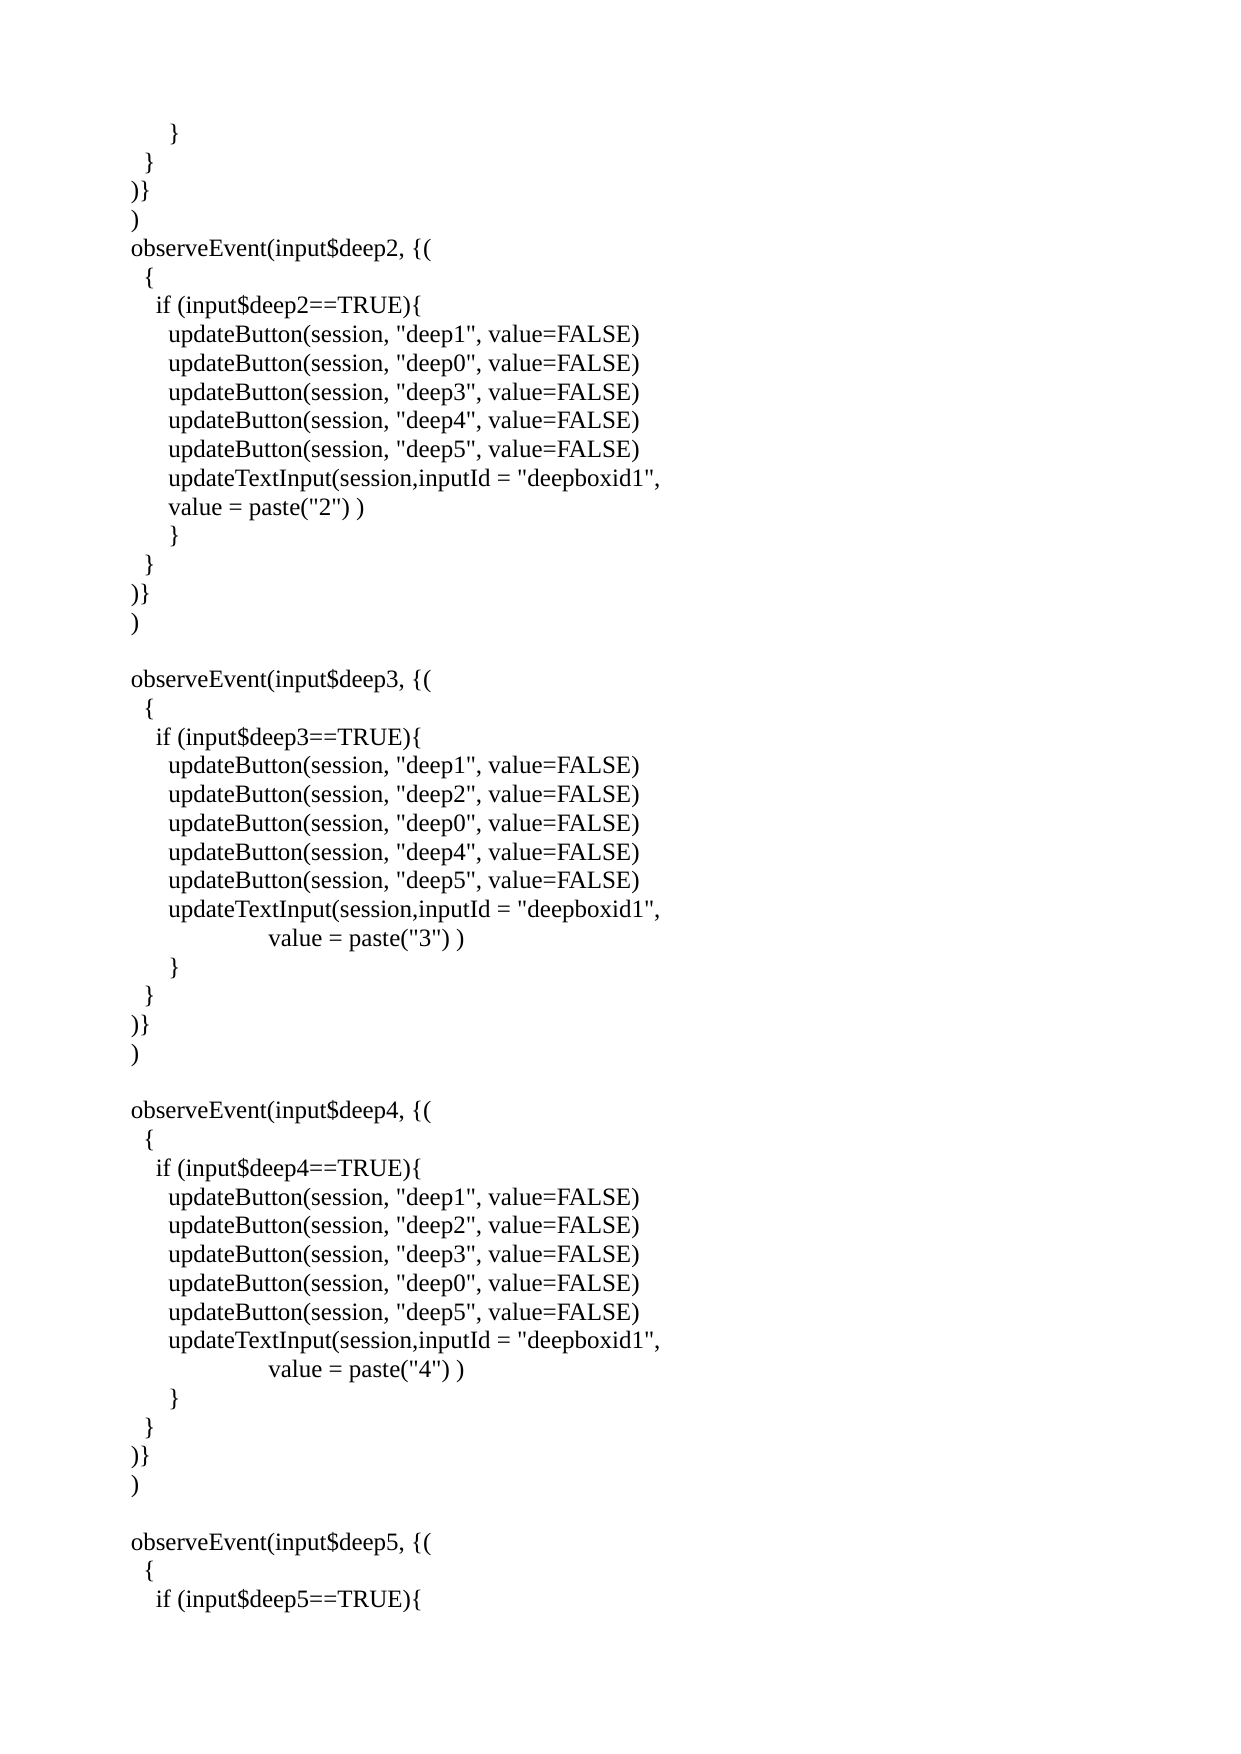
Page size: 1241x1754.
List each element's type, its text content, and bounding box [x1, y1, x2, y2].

text ) [118, 204, 1122, 233]
text updateButton(session, "deep1", value=FALSE) [118, 319, 1122, 348]
text )} [118, 1441, 1122, 1469]
text ) [118, 1038, 1122, 1067]
text updateButton(session, "deep3", value=FALSE) [118, 1239, 1122, 1268]
text updateButton(session, "deep0", value=FALSE) [118, 808, 1122, 837]
text updateButton(session, "deep4", value=FALSE) [118, 406, 1122, 434]
text observeEvent(input$deep5, {( [118, 1527, 1122, 1556]
text } [118, 952, 1122, 981]
text updateTextInput(session,inputId = "deepboxid1", [118, 463, 1122, 492]
text value = paste("2") ) [118, 492, 1122, 521]
text observeEvent(input$deep4, {( [118, 1096, 1122, 1124]
text } [118, 521, 1122, 549]
text { [118, 262, 1122, 291]
text if (input$deep5==TRUE){ [118, 1584, 1122, 1613]
text updateButton(session, "deep2", value=FALSE) [118, 779, 1122, 808]
text updateButton(session, "deep5", value=FALSE) [118, 434, 1122, 463]
text if (input$deep3==TRUE){ [118, 722, 1122, 751]
text if (input$deep2==TRUE){ [118, 291, 1122, 319]
text ) [118, 607, 1122, 636]
text { [118, 1556, 1122, 1584]
text updateButton(session, "deep0", value=FALSE) [118, 1268, 1122, 1297]
text } [118, 981, 1122, 1009]
text )} [118, 176, 1122, 204]
text updateButton(session, "deep1", value=FALSE) [118, 751, 1122, 779]
text if (input$deep4==TRUE){ [118, 1153, 1122, 1182]
text observeEvent(input$deep2, {( [118, 233, 1122, 262]
text )} [118, 578, 1122, 607]
text { [118, 1124, 1122, 1153]
text updateButton(session, "deep4", value=FALSE) [118, 837, 1122, 866]
text updateTextInput(session,inputId = "deepboxid1", [118, 1326, 1122, 1354]
text updateButton(session, "deep0", value=FALSE) [118, 348, 1122, 377]
text } [118, 147, 1122, 176]
text )} [118, 1009, 1122, 1038]
text updateButton(session, "deep5", value=FALSE) [118, 1297, 1122, 1326]
text value = paste("3") ) [118, 923, 1122, 952]
text value = paste("4") ) [118, 1354, 1122, 1383]
text } [118, 1412, 1122, 1441]
text ) [118, 1469, 1122, 1498]
text observeEvent(input$deep3, {( [118, 664, 1122, 693]
text updateButton(session, "deep1", value=FALSE) [118, 1182, 1122, 1211]
text } [118, 549, 1122, 578]
text updateButton(session, "deep3", value=FALSE) [118, 377, 1122, 406]
text { [118, 693, 1122, 722]
text updateButton(session, "deep5", value=FALSE) [118, 866, 1122, 894]
text } [118, 1383, 1122, 1412]
text updateButton(session, "deep2", value=FALSE) [118, 1211, 1122, 1239]
text updateTextInput(session,inputId = "deepboxid1", [118, 894, 1122, 923]
text } [118, 118, 1122, 147]
